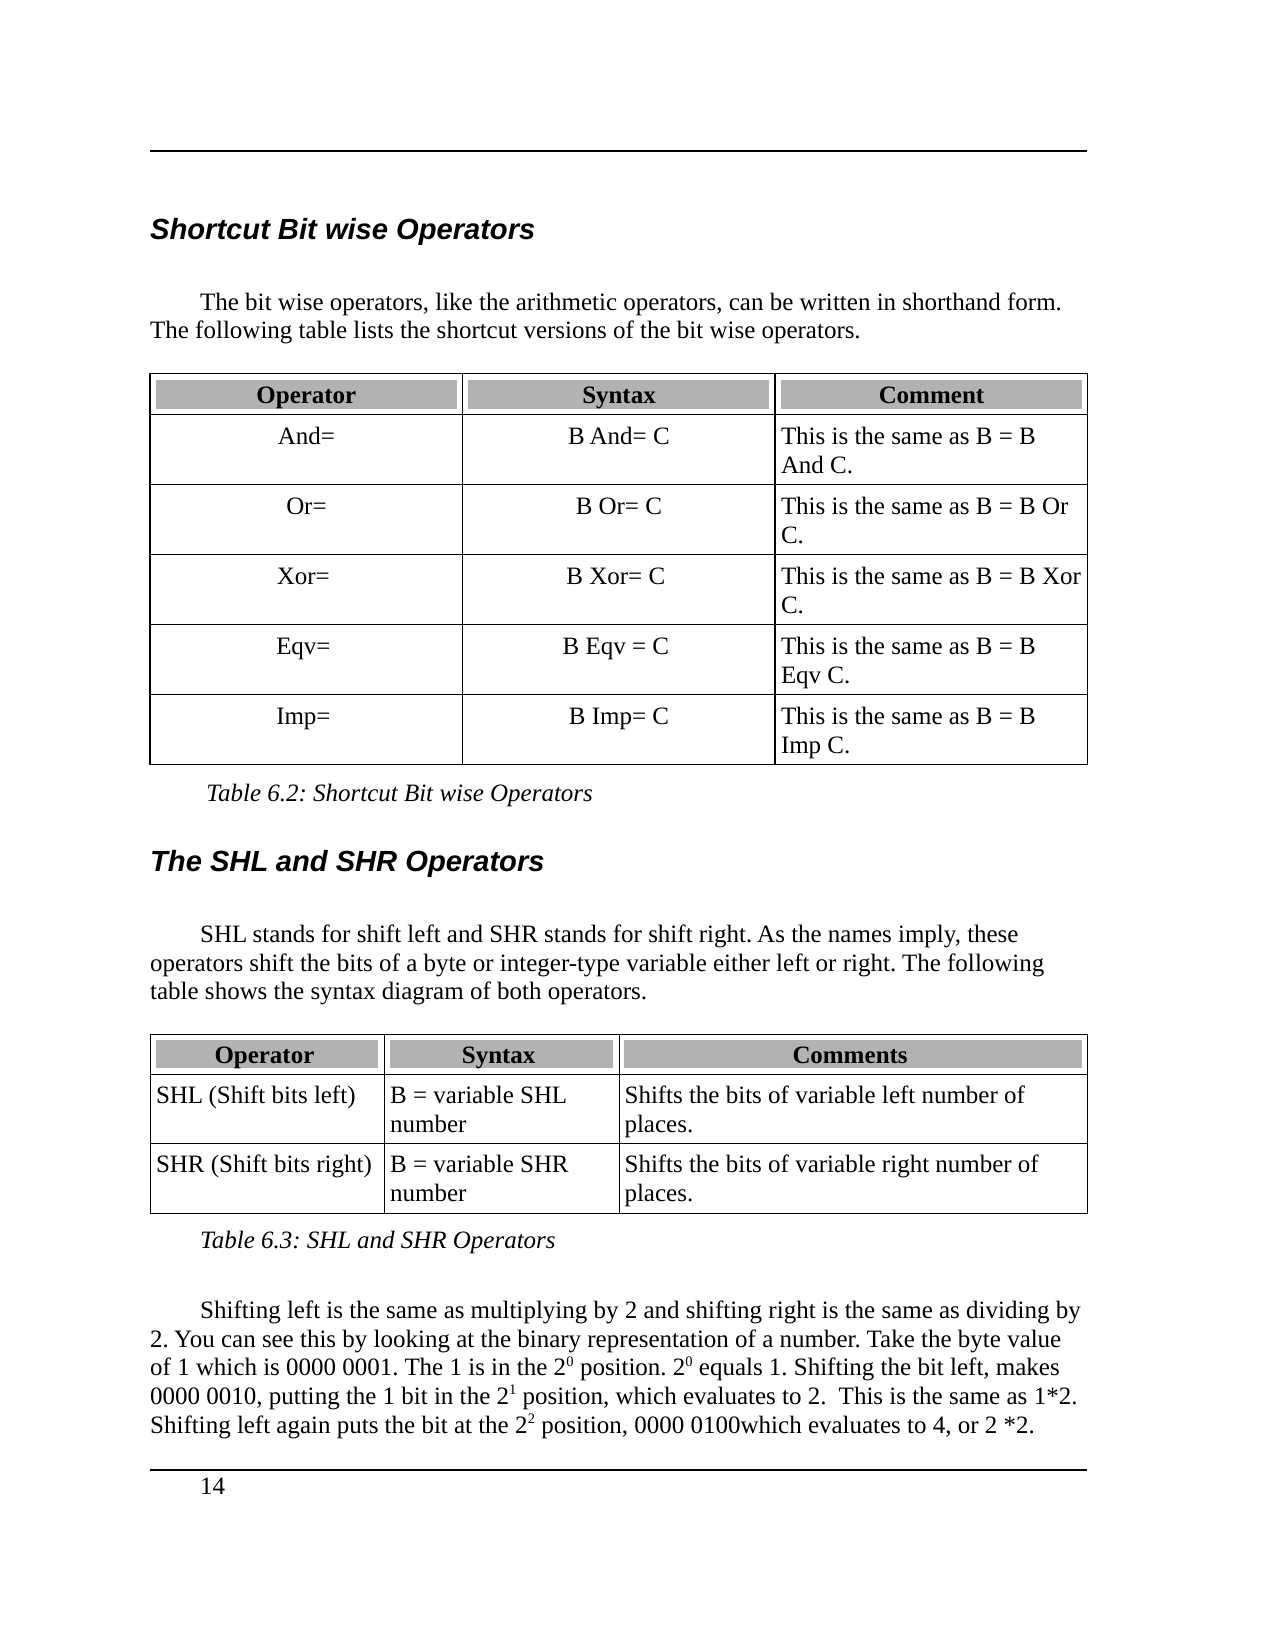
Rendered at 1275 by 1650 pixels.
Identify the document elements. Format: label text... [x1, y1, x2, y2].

table_cell And= [151, 415, 462, 484]
table_cell This is the same as B = B And C. [776, 415, 1087, 484]
table_cell Or= [151, 485, 462, 554]
text Table 6.2: Shortcut Bit wise Operators [150, 778, 1087, 807]
text SHL stands for shift left and SHR stands for shift right. As the names imply, these operators shift the bits of a byte or integer-type variable either left or right. The following table shows the syntax diagram of both operators. [150, 919, 1087, 1005]
table_cell B Imp= C [463, 695, 774, 764]
table_cell B And= C [463, 415, 774, 484]
table_cell B = variable SHL number [385, 1075, 619, 1143]
table_cell Shifts the bits of variable left number of places. [620, 1075, 1087, 1143]
table_cell This is the same as B = B Or C. [776, 485, 1087, 554]
table_cell SHR (Shift bits right) [151, 1144, 384, 1212]
table_header Syntax [463, 374, 774, 414]
table_header Comments [620, 1035, 1087, 1074]
table_cell Xor= [151, 555, 462, 624]
text The bit wise operators, like the arithmetic operators, can be written in shorthand form. The following table lists the shortcut versions of the bit wise operators. [150, 287, 1087, 344]
text Shifting left is the same as multiplying by 2 and shifting right is the same as dividing by 2. You can see this by looking at the binary representation of a number. Take the byte value of 1 which is 0000 0001. The 1 is in the 20 position. 20 equals 1. Shifting the bit left, makes 0000 0010, putting the 1 bit in the 21 position, which evaluates to 2. This is the same as 1*2. Shifting left again puts the bit at the 22 position, 0000 0100which evaluates to 4, or 2 *2. [150, 1295, 1087, 1439]
table_cell SHL (Shift bits left) [151, 1075, 384, 1143]
table_header Comment [776, 374, 1087, 414]
text Table 6.3: SHL and SHR Operators [150, 1225, 1087, 1254]
table_cell This is the same as B = B Imp C. [776, 695, 1087, 764]
table_cell Shifts the bits of variable right number of places. [620, 1144, 1087, 1212]
table_header Syntax [385, 1035, 619, 1074]
table_cell B Xor= C [463, 555, 774, 624]
table_cell This is the same as B = B Eqv C. [776, 625, 1087, 694]
table_cell B Or= C [463, 485, 774, 554]
table_cell B = variable SHR number [385, 1144, 619, 1212]
table_header Operator [151, 1035, 384, 1074]
subtitle The SHL and SHR Operators [150, 844, 1087, 878]
table_cell This is the same as B = B Xor C. [776, 555, 1087, 624]
subtitle Shortcut Bit wise Operators [150, 212, 1087, 246]
table_cell Imp= [151, 695, 462, 764]
table_cell Eqv= [151, 625, 462, 694]
table_header Operator [151, 374, 462, 414]
table_cell B Eqv = C [463, 625, 774, 694]
